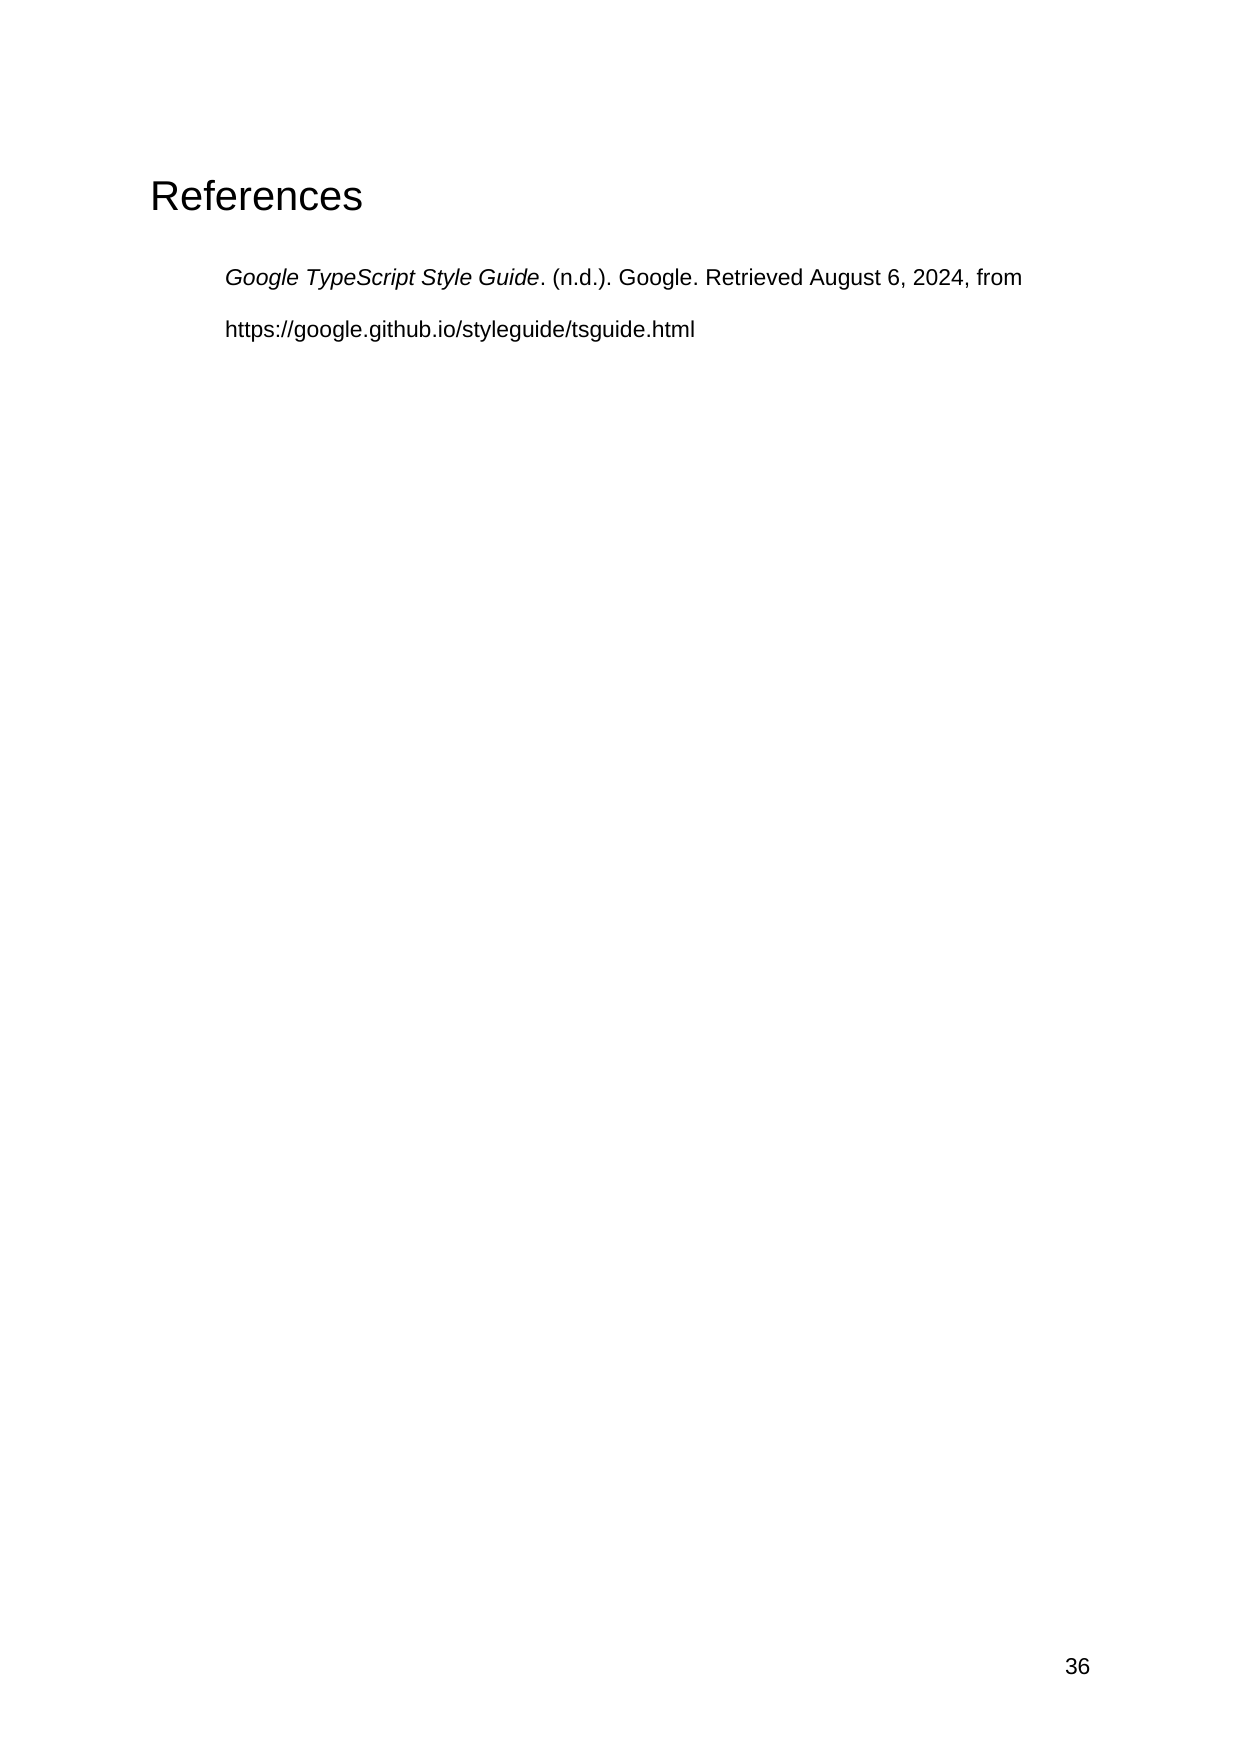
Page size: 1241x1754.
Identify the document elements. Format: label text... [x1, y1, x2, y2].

subtitle References [150, 171, 1090, 219]
text Google TypeScript Style Guide. (n.d.). Google. Retrieved August 6, 2024, from https://google.github.io/styleguide/tsguide.html [225, 263, 1090, 343]
